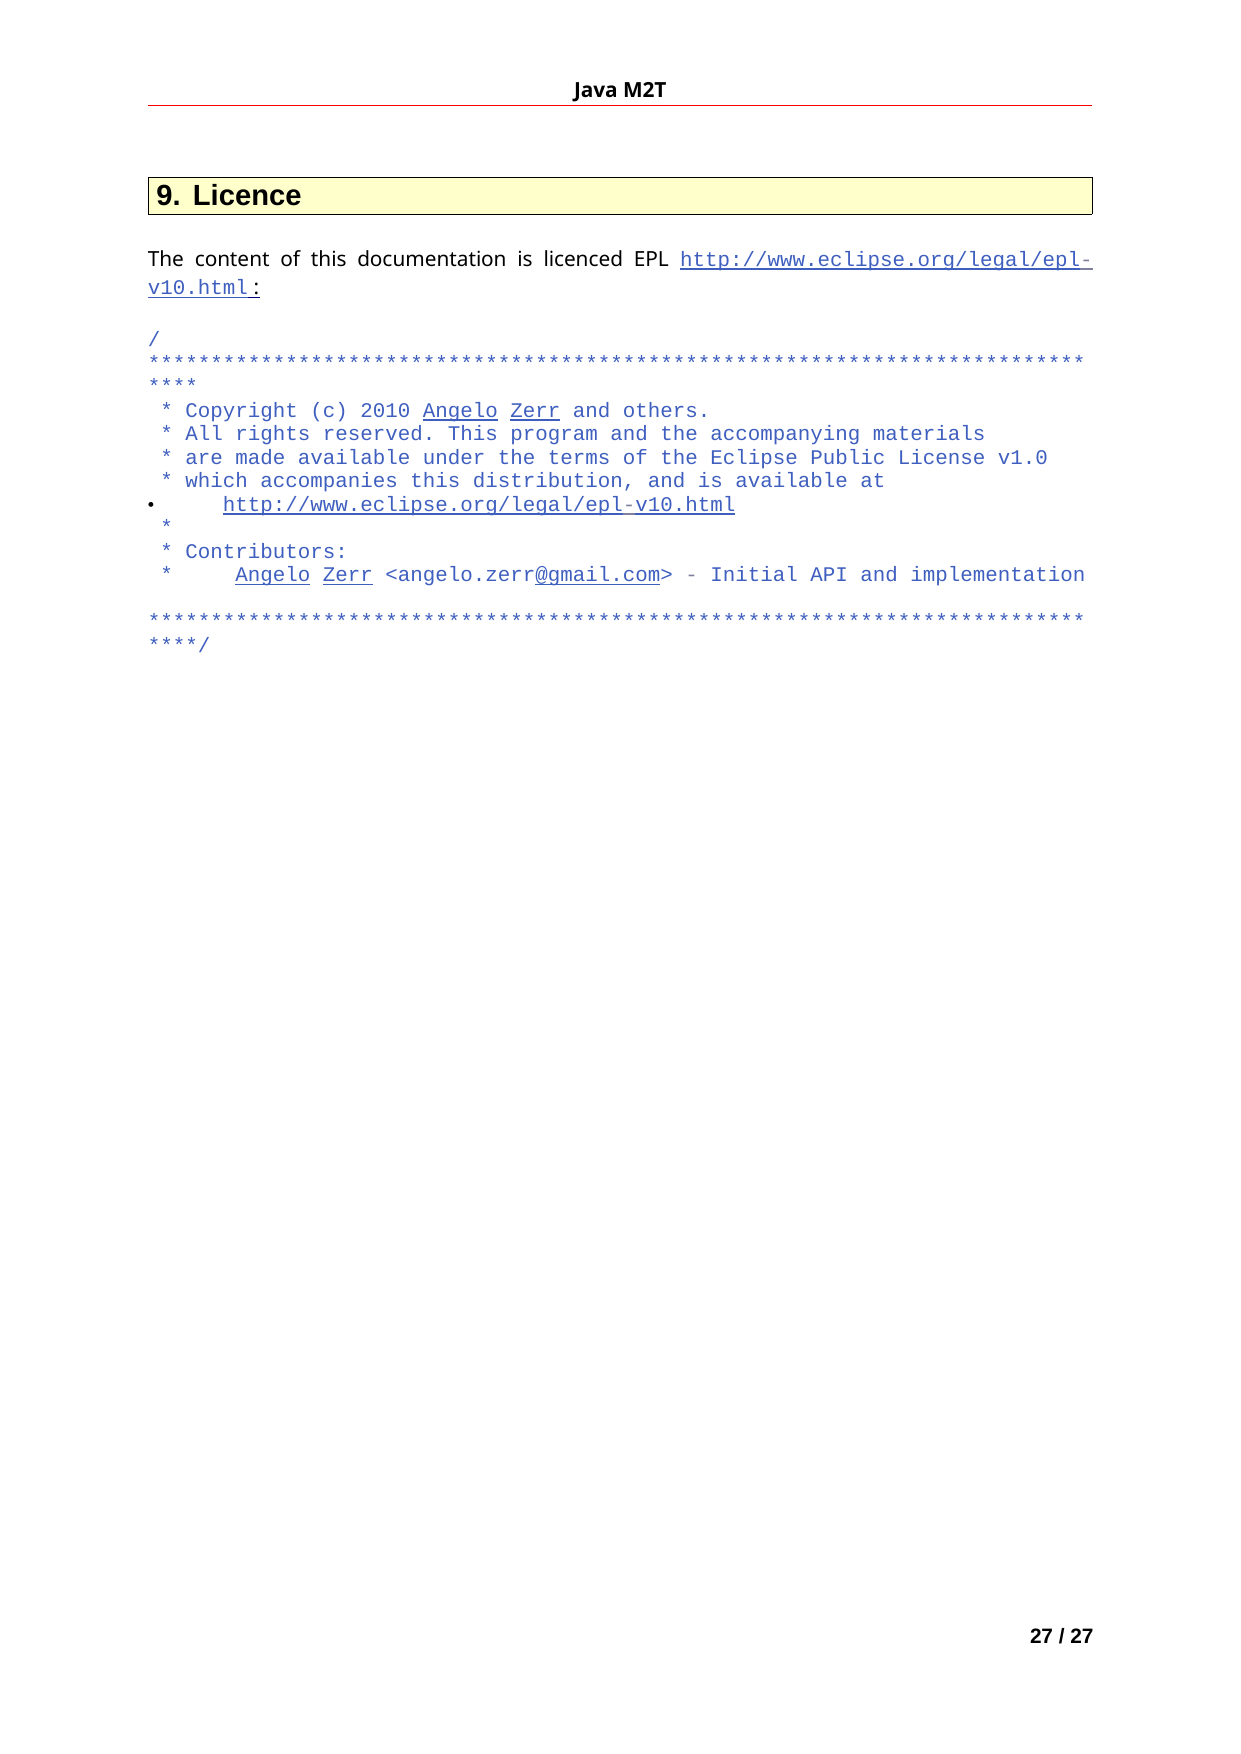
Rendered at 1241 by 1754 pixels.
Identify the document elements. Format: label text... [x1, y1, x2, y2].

text The content of this documentation is licenced EPL http://www.eclipse.org/legal/epl-v10.html : [148, 244, 1092, 301]
text * Contributors: [148, 541, 1092, 564]
text * Copyright (c) 2010 Angelo Zerr and others. [148, 400, 1092, 423]
subtitle Licence [149, 178, 1092, 214]
list http://www.eclipse.org/legal/epl-v10.html [148, 494, 1092, 517]
text *******************************************************************************/ [148, 588, 1092, 659]
text * which accompanies this distribution, and is available at [148, 470, 1092, 494]
text * are made available under the terms of the Eclipse Public License v1.0 [148, 447, 1092, 470]
text * All rights reserved. This program and the accompanying materials [148, 423, 1092, 447]
text * Angelo Zerr <angelo.zerr@gmail.com> - Initial API and implementation [148, 564, 1092, 588]
text /******************************************************************************* [148, 329, 1092, 400]
text * [148, 517, 1092, 541]
